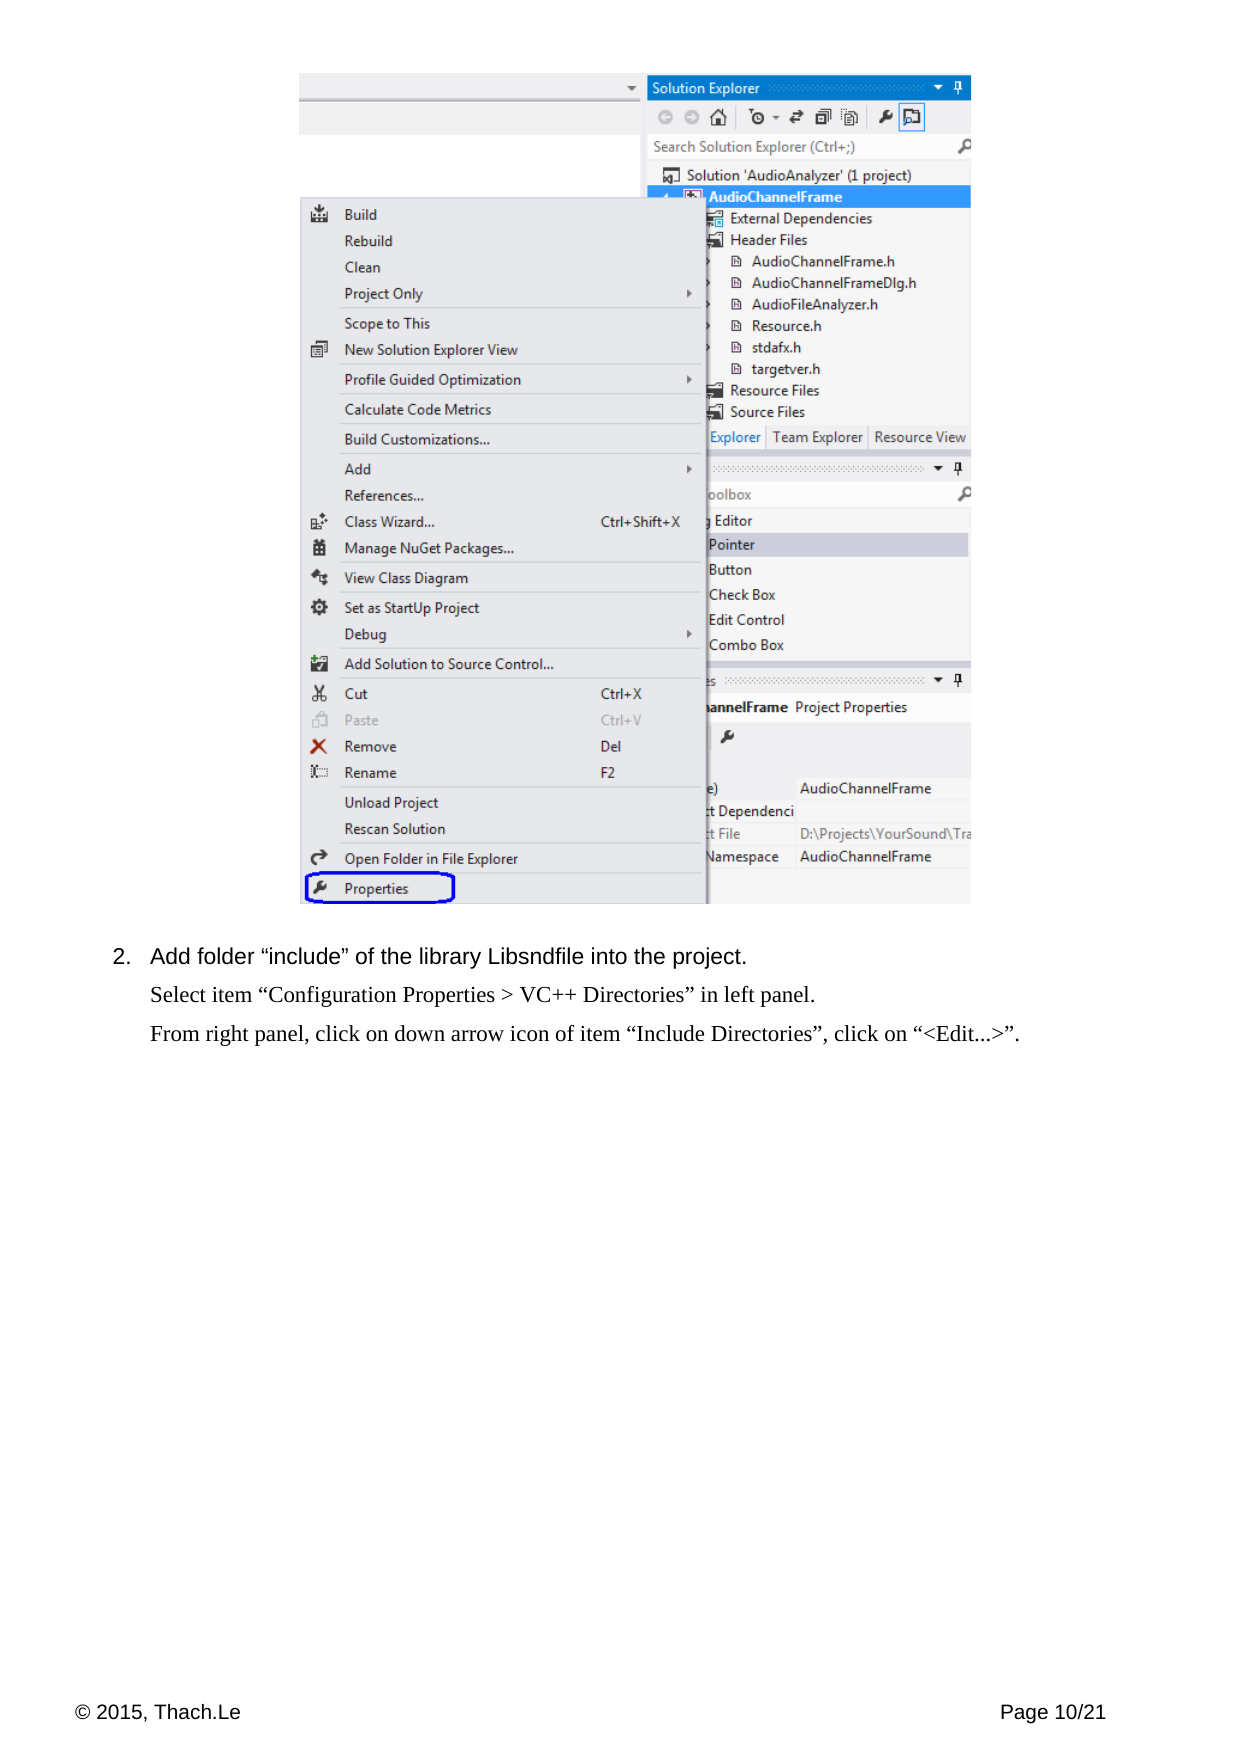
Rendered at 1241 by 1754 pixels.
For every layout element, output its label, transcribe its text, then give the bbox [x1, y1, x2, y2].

text From right panel, click on down arrow icon of item “Include Directories”, click on “<Edit...>”. [150, 1020, 1196, 1047]
subtitle Add folder “include” of the library Libsndfile into the project. [112, 943, 1196, 969]
text Select item “Configuration Properties > VC++ Directories” in left panel. [150, 982, 1196, 1008]
